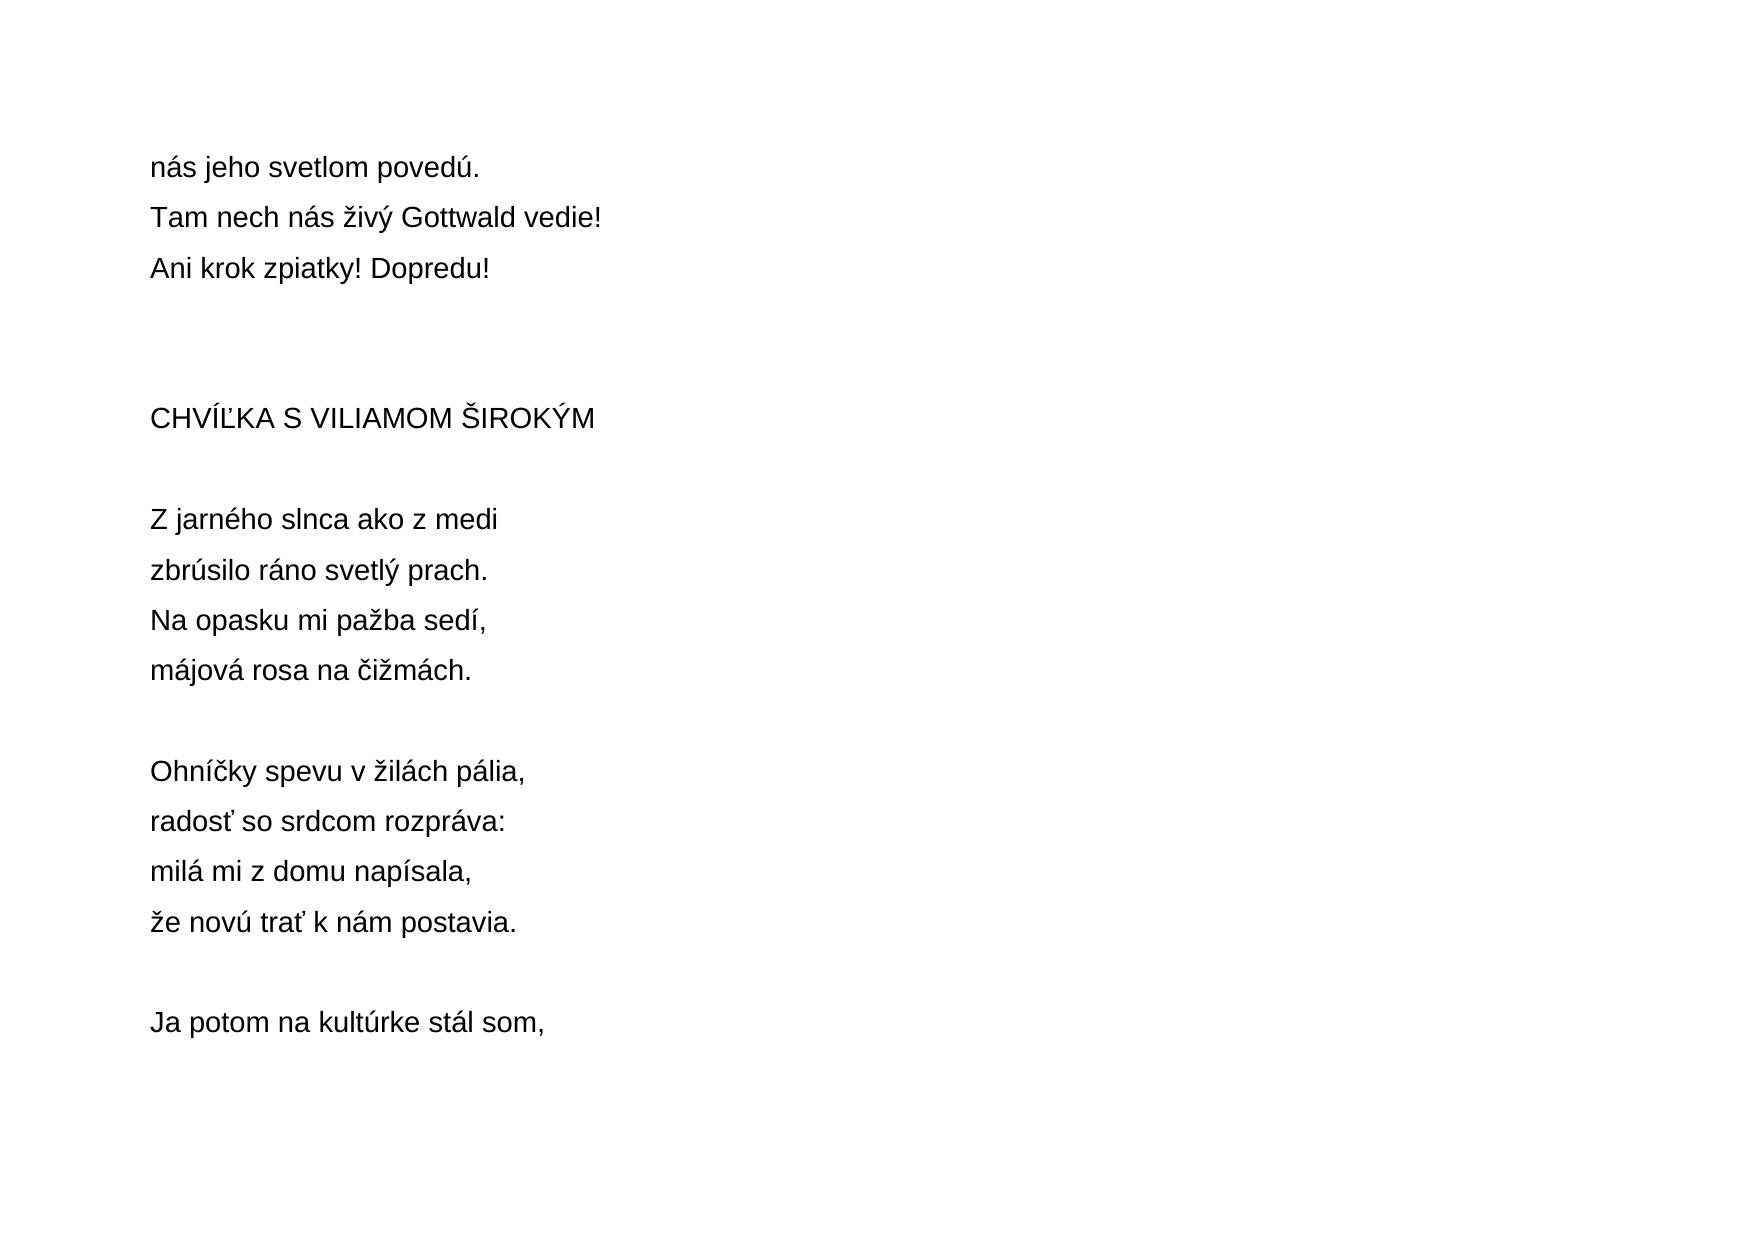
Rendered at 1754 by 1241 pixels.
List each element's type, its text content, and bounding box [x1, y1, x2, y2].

text milá mi z domu napísala, [150, 854, 1243, 888]
text Na opasku mi pažba sedí, [150, 603, 1243, 636]
text Ja potom na kultúrke stál som, [150, 1005, 1243, 1039]
text že novú trať k nám postavia. [150, 905, 1243, 938]
text májová rosa na čižmách. [150, 653, 1243, 687]
text Tam nech nás živý Gottwald vedie! [150, 200, 1243, 234]
text nás jeho svetlom povedú. [150, 150, 1243, 183]
text Z jarného slnca ako z medi [150, 502, 1243, 536]
text Ani krok zpiatky! Dopredu! [150, 251, 1243, 284]
text zbrúsilo ráno svetlý prach. [150, 552, 1243, 586]
text Ohníčky spevu v žilách pália, [150, 754, 1243, 787]
text radosť so srdcom rozpráva: [150, 804, 1243, 838]
text CHVÍĽKA S VILIAMOM ŠIROKÝM [150, 402, 1243, 435]
